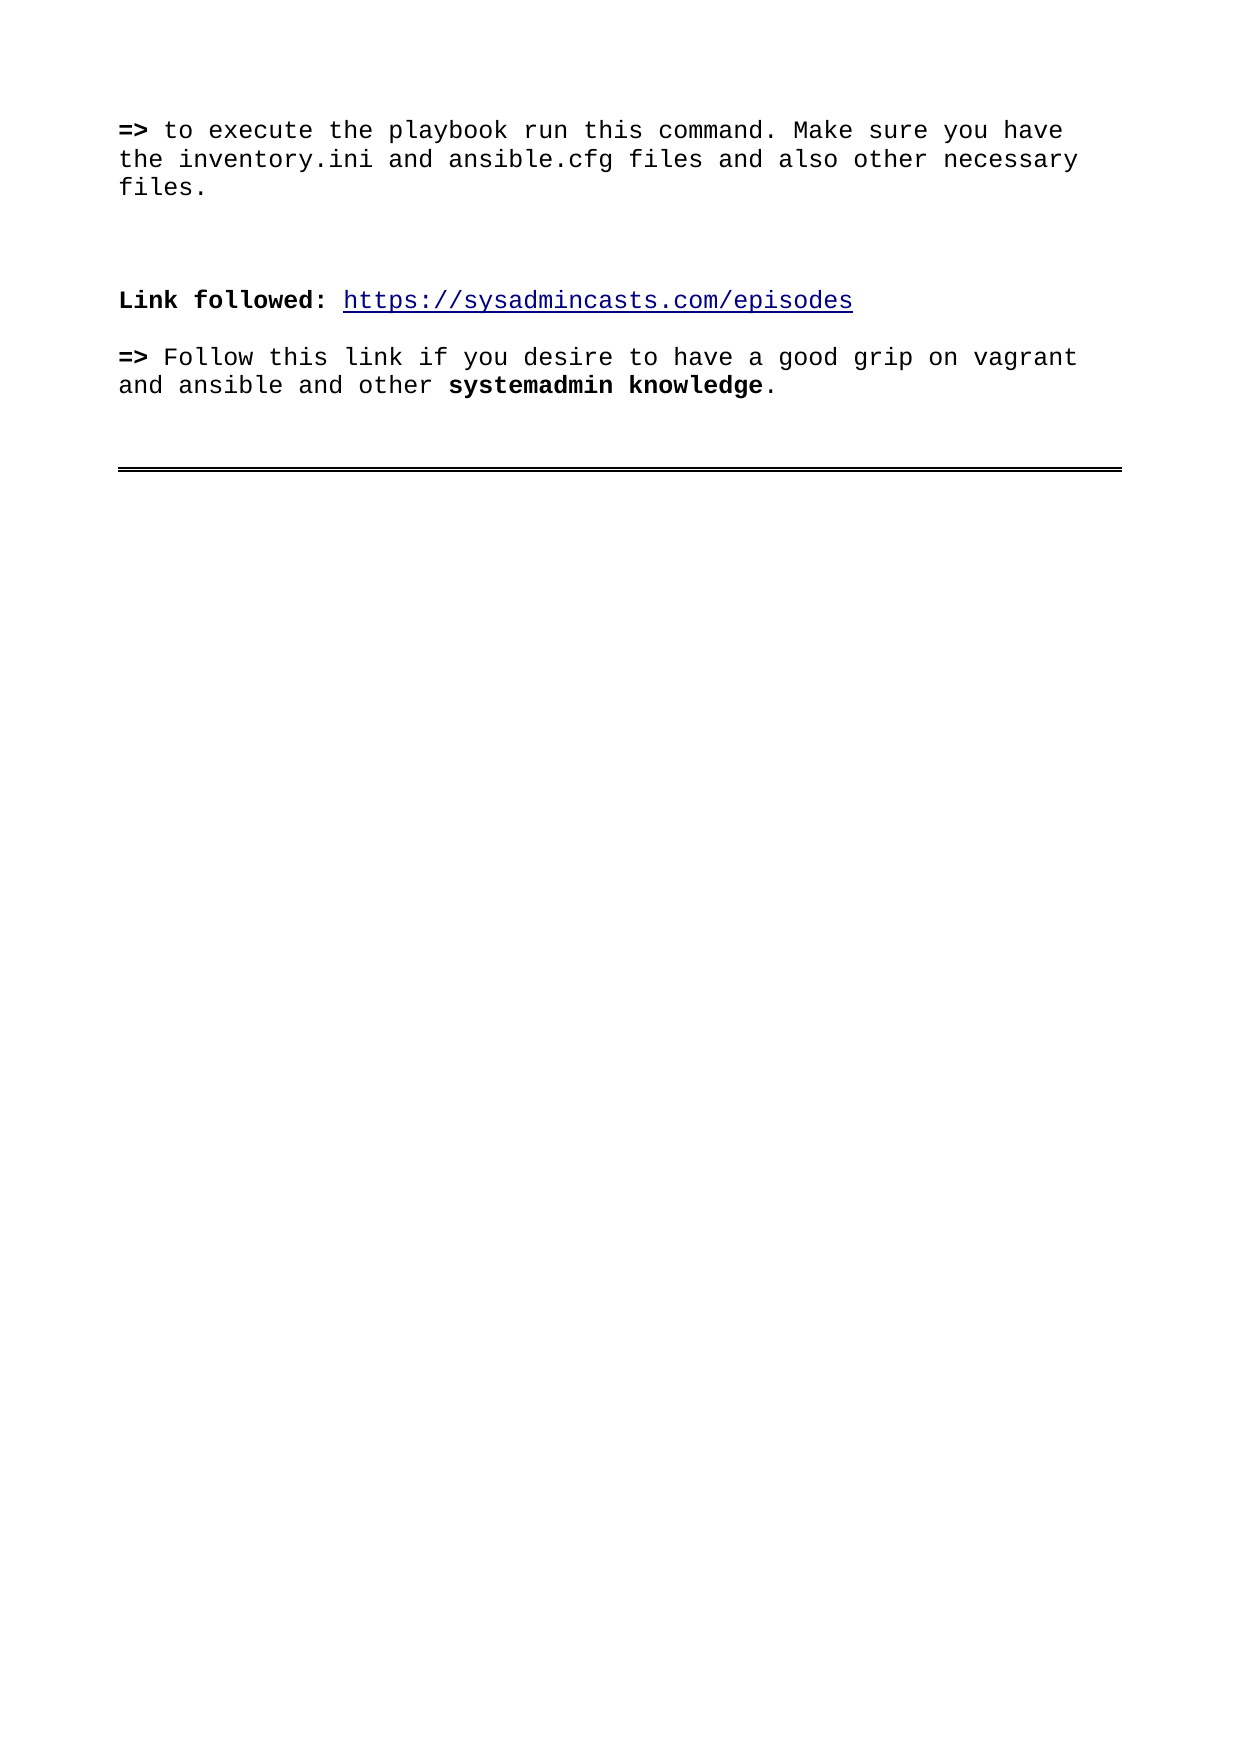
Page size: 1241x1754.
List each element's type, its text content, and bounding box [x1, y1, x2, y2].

text => Follow this link if you desire to have a good grip on vagrant and ansible and other systemadmin knowledge. [118, 345, 1122, 401]
text Link followed: https://sysadmincasts.com/episodes [118, 288, 1122, 316]
text => to execute the playbook run this command. Make sure you have the inventory.ini and ansible.cfg files and also other necessary files. [118, 118, 1122, 203]
